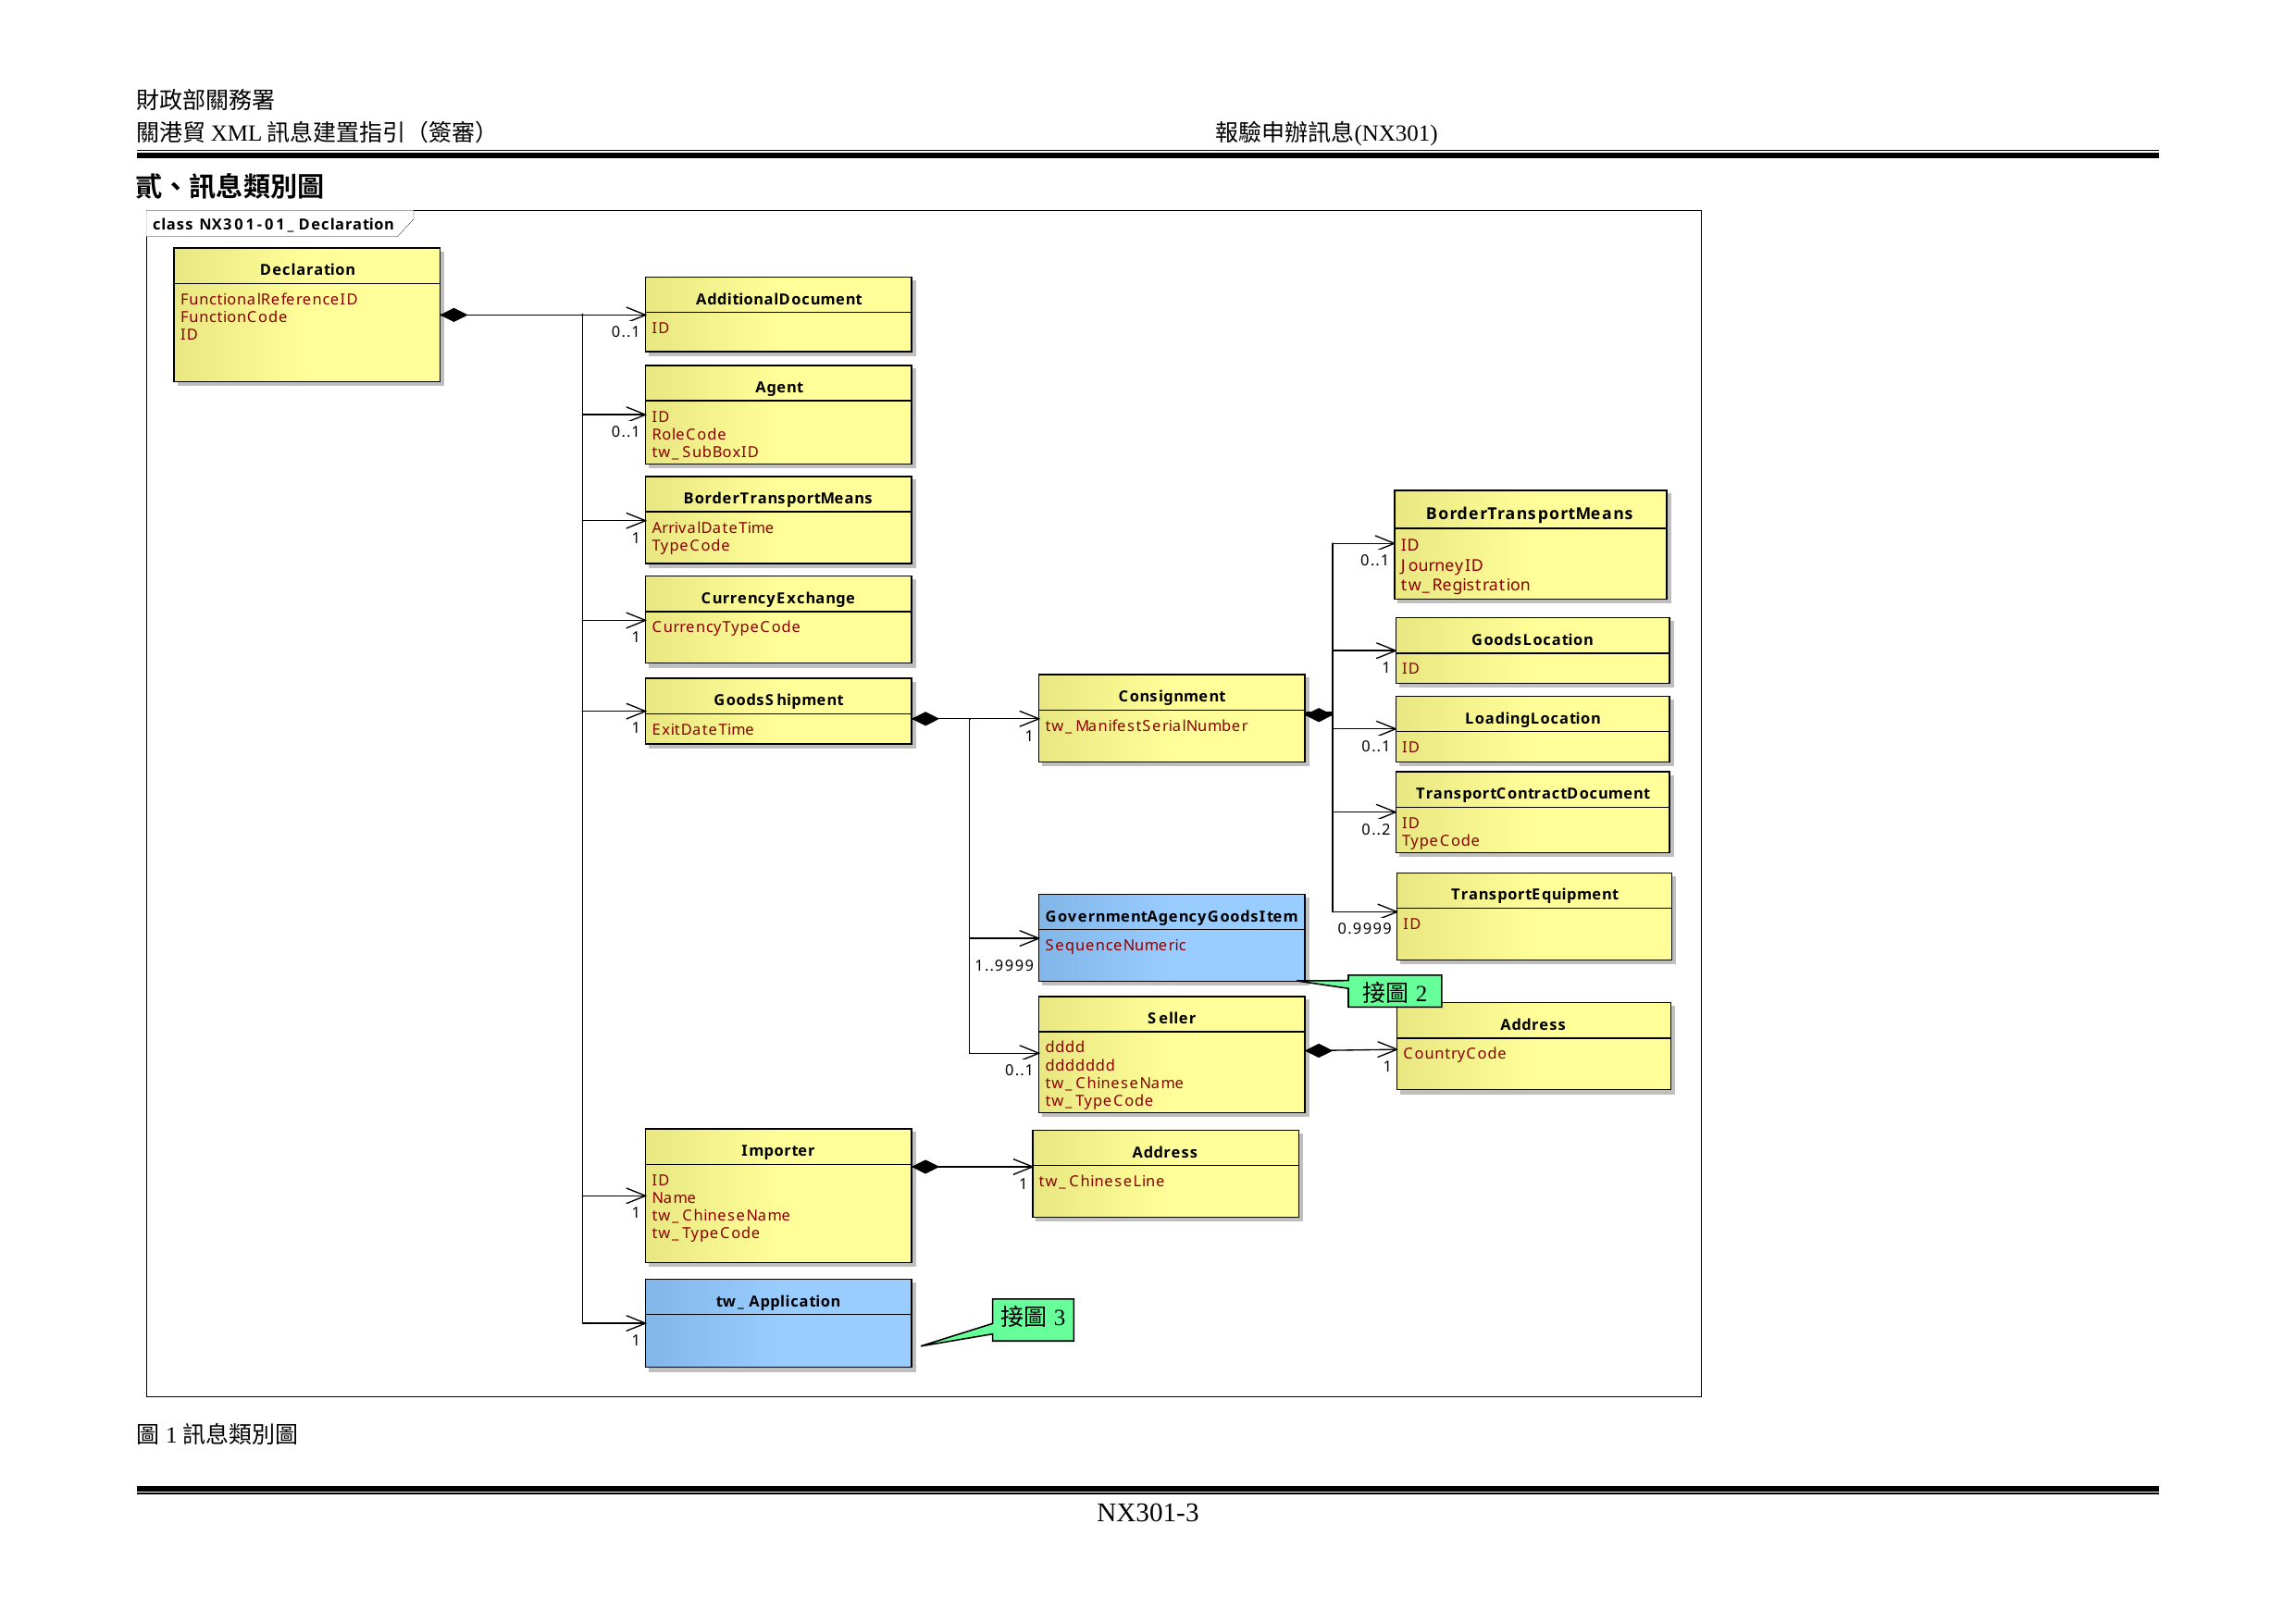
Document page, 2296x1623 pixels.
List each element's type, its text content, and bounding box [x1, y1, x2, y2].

subtitle 貳、訊息類別圖 [135, 158, 2159, 206]
text 圖 1 訊息類別圖 [137, 1412, 2159, 1450]
